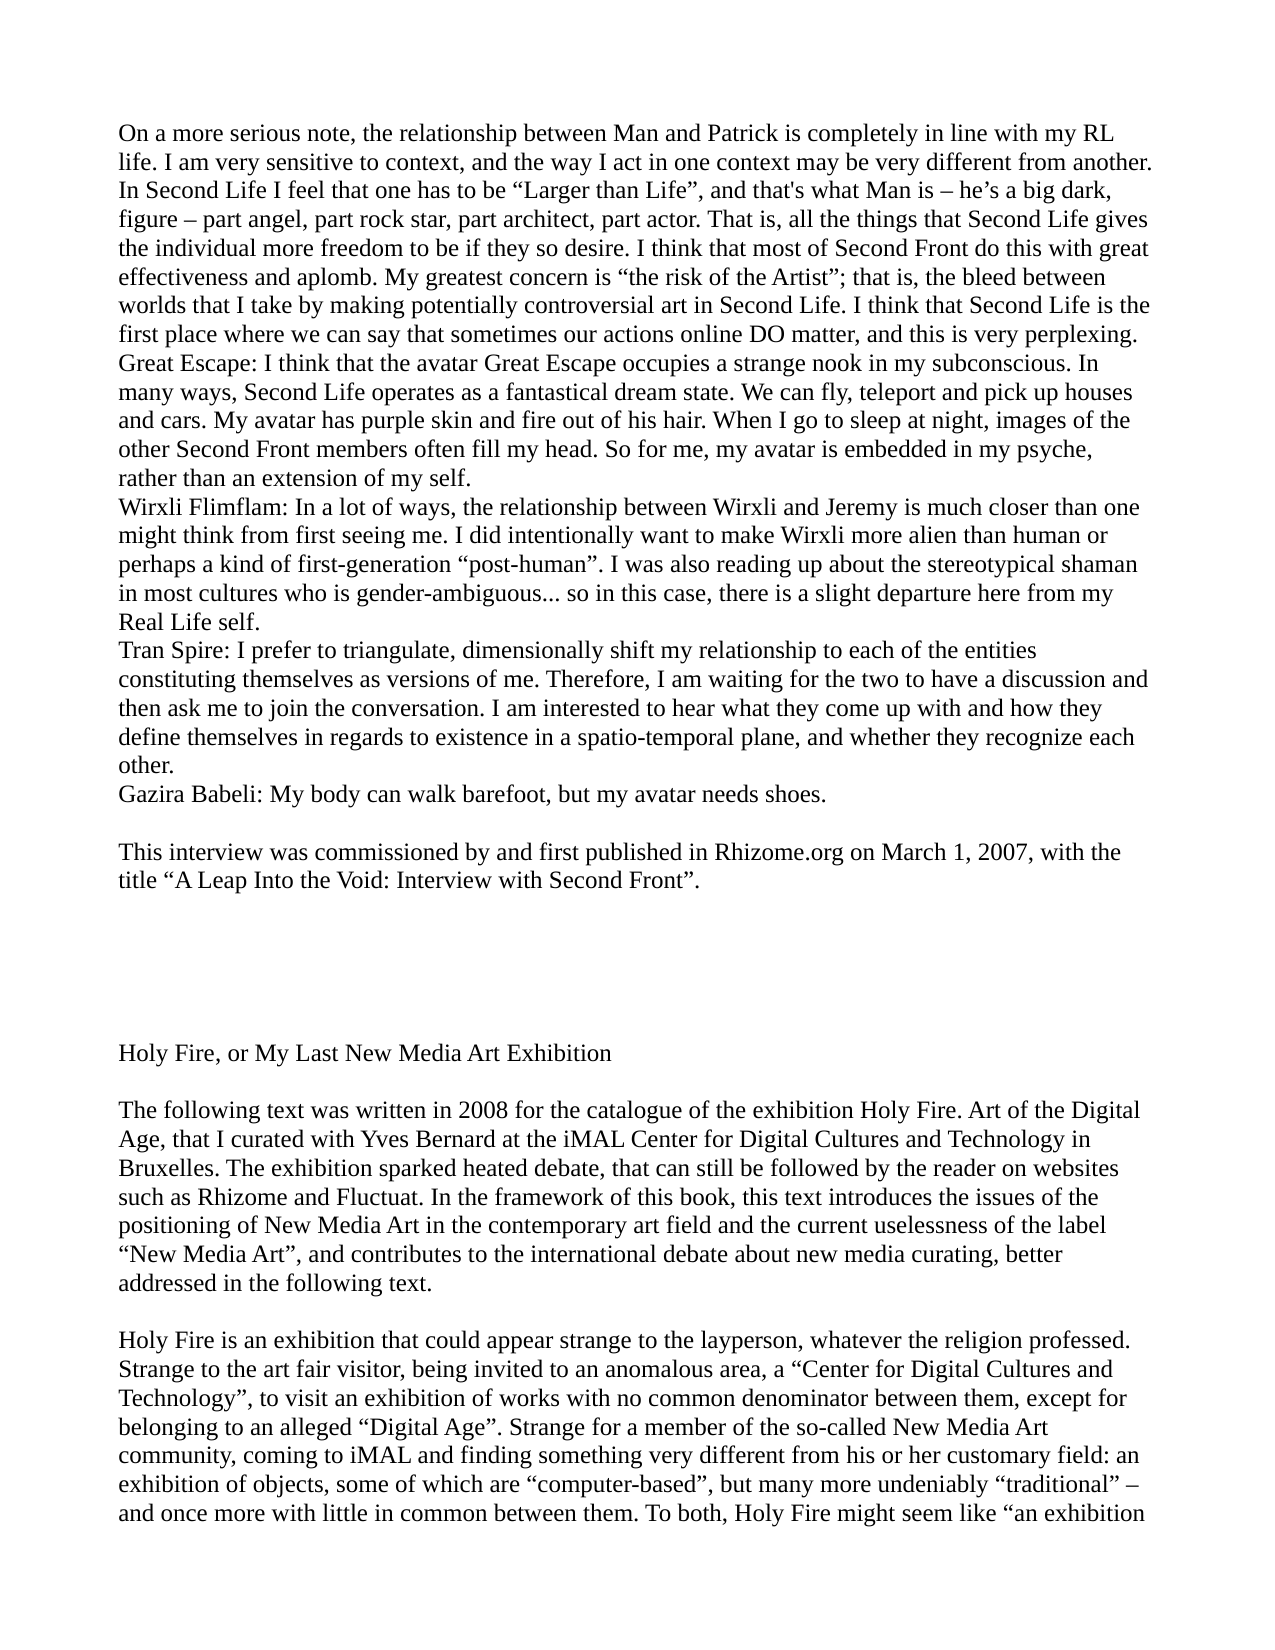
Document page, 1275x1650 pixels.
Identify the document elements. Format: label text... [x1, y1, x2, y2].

text Tran Spire: I prefer to triangulate, dimensionally shift my relationship to each of the entities constituting themselves as versions of me. Therefore, I am waiting for the two to have a discussion and then ask me to join the conversation. I am interested to hear what they come up with and how they define themselves in regards to existence in a spatio-temporal plane, and whether they recognize each other. [118, 636, 1157, 779]
text This interview was commissioned by and first published in Rhizome.org on March 1, 2007, with the title “A Leap Into the Void: Interview with Second Front”. [118, 837, 1157, 894]
text Holy Fire, or My Last New Media Art Exhibition [118, 1038, 1157, 1067]
text On a more serious note, the relationship between Man and Patrick is completely in line with my RL life. I am very sensitive to context, and the way I act in one context may be very different from another. In Second Life I feel that one has to be “Larger than Life”, and that's what Man is – he’s a big dark, figure – part angel, part rock star, part architect, part actor. That is, all the things that Second Life gives the individual more freedom to be if they so desire. I think that most of Second Front do this with great effectiveness and aplomb. My greatest concern is “the risk of the Artist”; that is, the bleed between worlds that I take by making potentially controversial art in Second Life. I think that Second Life is the first place where we can say that sometimes our actions online DO matter, and this is very perplexing. [118, 118, 1157, 348]
text Gazira Babeli: My body can walk barefoot, but my avatar needs shoes. [118, 779, 1157, 808]
text Great Escape: I think that the avatar Great Escape occupies a strange nook in my subconscious. In many ways, Second Life operates as a fantastical dream state. We can fly, teleport and pick up houses and cars. My avatar has purple skin and fire out of his hair. When I go to sleep at night, images of the other Second Front members often fill my head. So for me, my avatar is embedded in my psyche, rather than an extension of my self. [118, 348, 1157, 492]
text The following text was written in 2008 for the catalogue of the exhibition Holy Fire. Art of the Digital Age, that I curated with Yves Bernard at the iMAL Center for Digital Cultures and Technology in Bruxelles. The exhibition sparked heated debate, that can still be followed by the reader on websites such as Rhizome and Fluctuat. In the framework of this book, this text introduces the issues of the positioning of New Media Art in the contemporary art field and the current uselessness of the label “New Media Art”, and contributes to the international debate about new media curating, better addressed in the following text. [118, 1096, 1157, 1297]
text Holy Fire is an exhibition that could appear strange to the layperson, whatever the religion professed. Strange to the art fair visitor, being invited to an anomalous area, a “Center for Digital Cultures and Technology”, to visit an exhibition of works with no common denominator between them, except for belonging to an alleged “Digital Age”. Strange for a member of the so-called New Media Art community, coming to iMAL and finding something very different from his or her customary field: an exhibition of objects, some of which are “computer-based”, but many more undeniably “traditional” – and once more with little in common between them. To both, Holy Fire might seem like “an exhibition [118, 1326, 1157, 1527]
text Wirxli Flimflam: In a lot of ways, the relationship between Wirxli and Jeremy is much closer than one might think from first seeing me. I did intentionally want to make Wirxli more alien than human or perhaps a kind of first-generation “post-human”. I was also reading up about the stereotypical shaman in most cultures who is gender-ambiguous... so in this case, there is a slight departure here from my Real Life self. [118, 492, 1157, 636]
